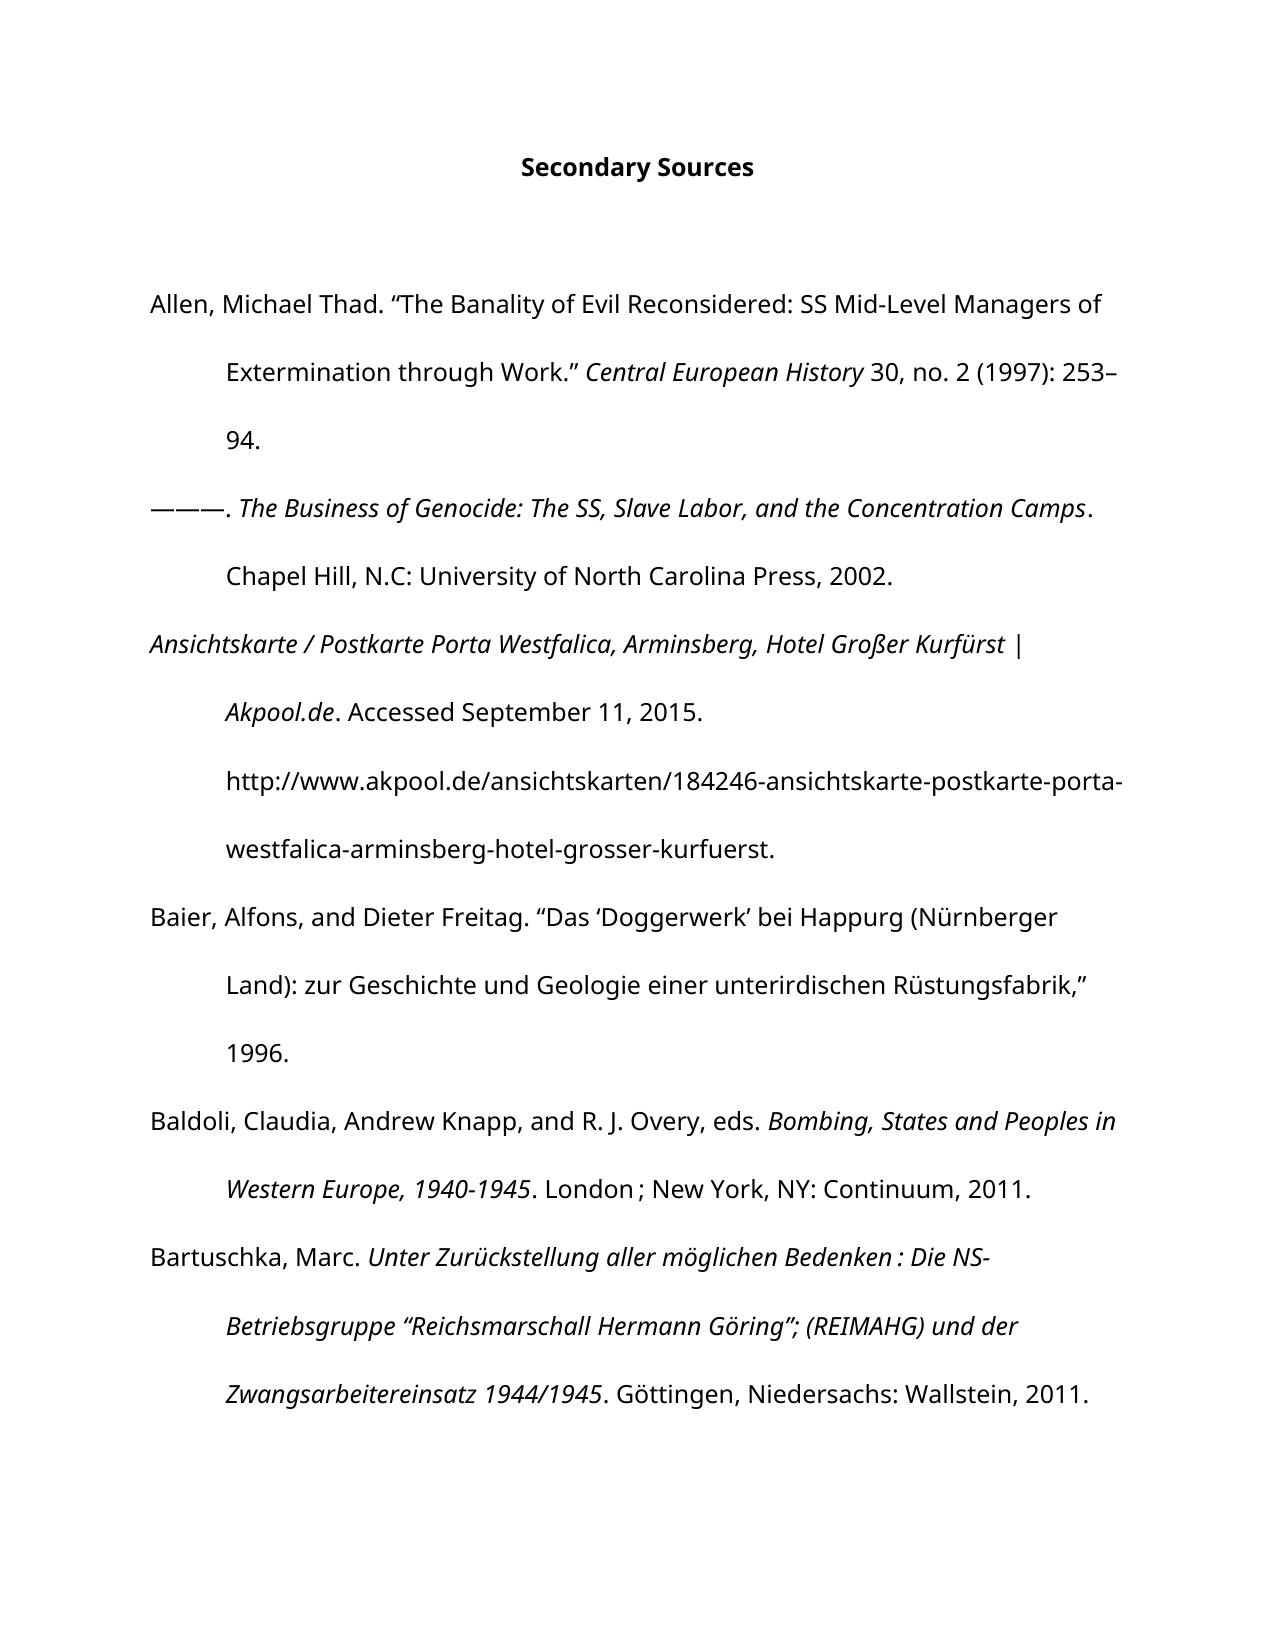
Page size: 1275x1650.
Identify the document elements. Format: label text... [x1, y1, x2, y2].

text ———. The Business of Genocide: The SS, Slave Labor, and the Concentration Camps. Chapel Hill, N.C: University of North Carolina Press, 2002. [150, 491, 1125, 593]
text Baier, Alfons, and Dieter Freitag. “Das ‘Doggerwerk’ bei Happurg (Nürnberger Land): zur Geschichte und Geologie einer unterirdischen Rüstungsfabrik,” 1996. [150, 899, 1125, 1070]
text Bartuschka, Marc. Unter Zurückstellung aller möglichen Bedenken : Die NS-Betriebsgruppe “Reichsmarschall Hermann Göring”; (REIMAHG) und der Zwangsarbeitereinsatz 1944/1945. Göttingen, Niedersachs: Wallstein, 2011. [150, 1240, 1125, 1410]
text Baldoli, Claudia, Andrew Knapp, and R. J. Overy, eds. Bombing, States and Peoples in Western Europe, 1940-1945. London ; New York, NY: Continuum, 2011. [150, 1104, 1125, 1206]
text Secondary Sources [150, 150, 1125, 184]
text Allen, Michael Thad. “The Banality of Evil Reconsidered: SS Mid-Level Managers of Extermination through Work.” Central European History 30, no. 2 (1997): 253–94. [150, 286, 1125, 457]
text Ansichtskarte / Postkarte Porta Westfalica, Arminsberg, Hotel Großer Kurfürst | Akpool.de. Accessed September 11, 2015. http://www.akpool.de/ansichtskarten/184246-ansichtskarte-postkarte-porta-westfalica-arminsberg-hotel-grosser-kurfuerst. [150, 627, 1125, 865]
